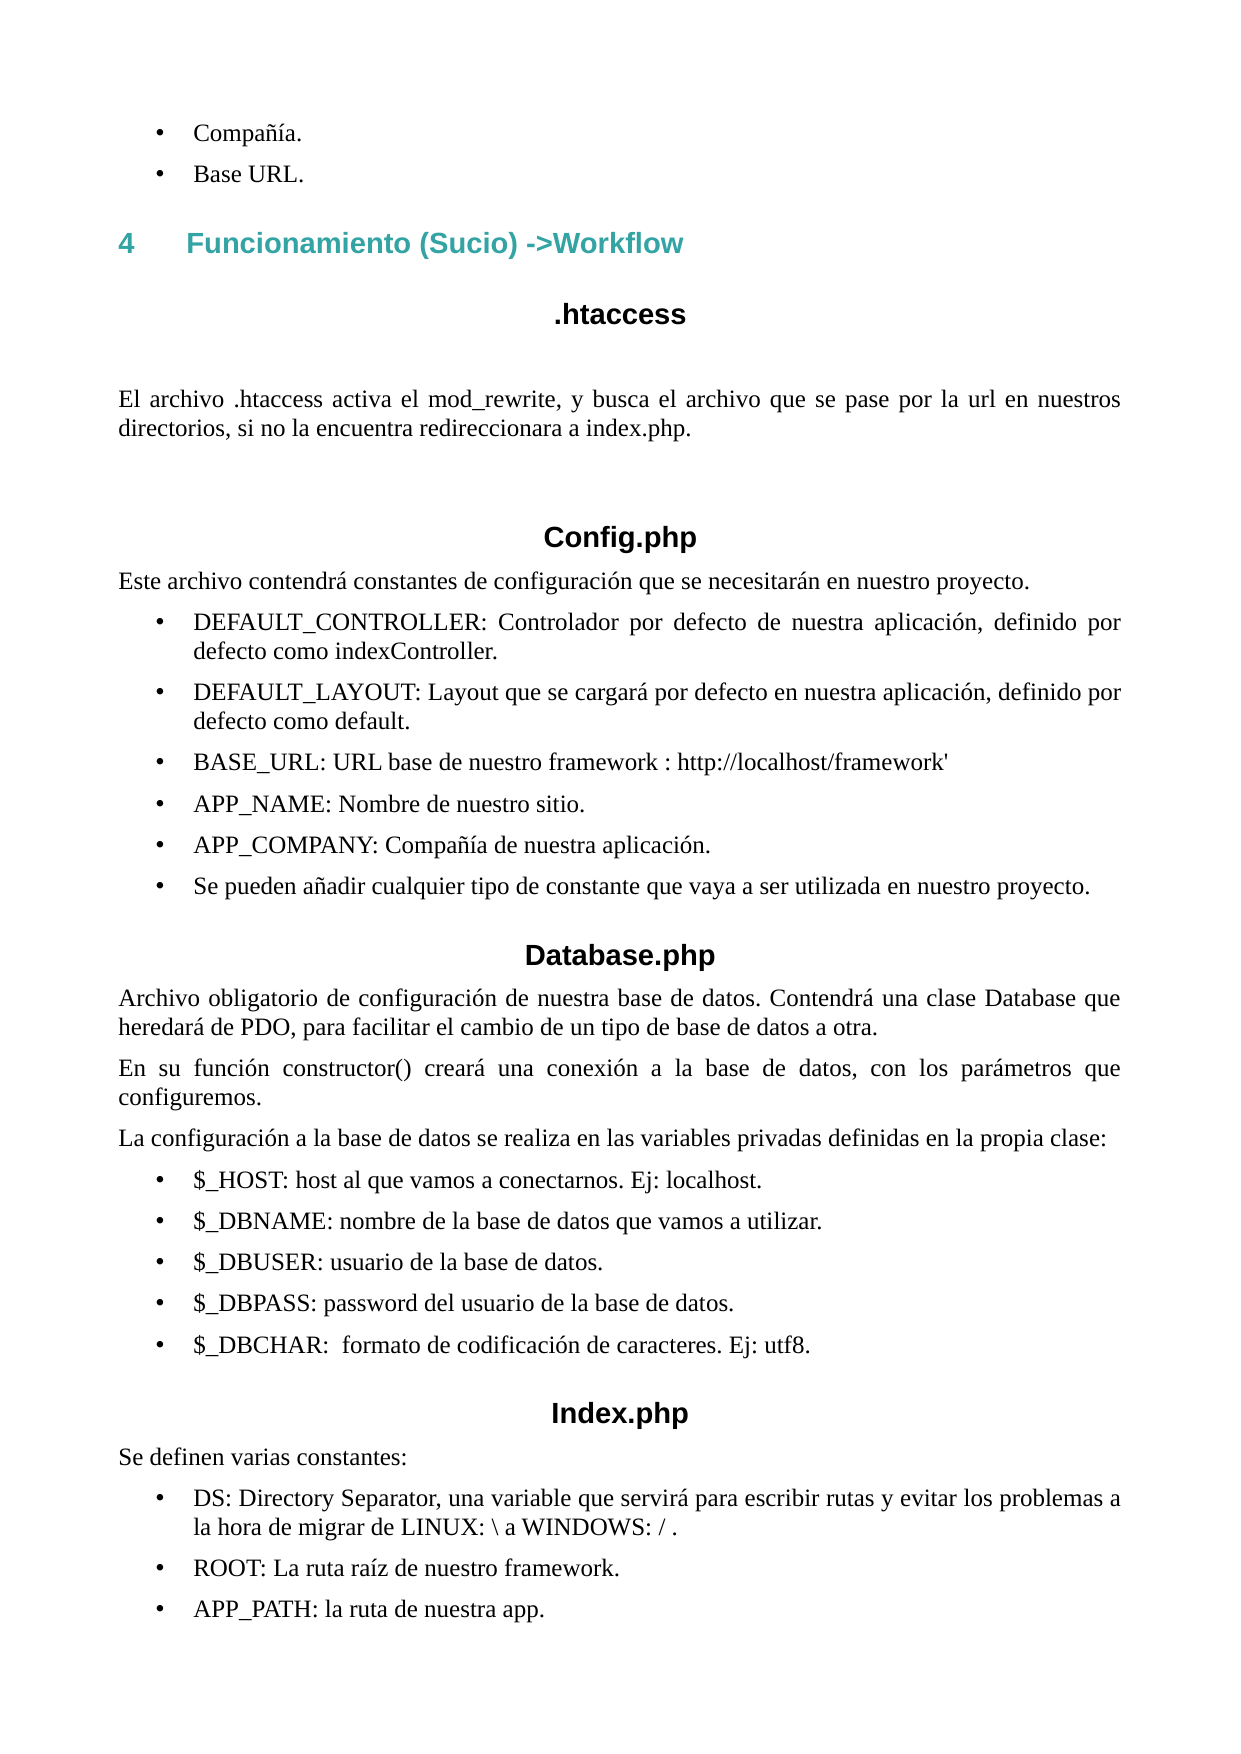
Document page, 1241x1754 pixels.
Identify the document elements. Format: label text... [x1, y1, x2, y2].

list DEFAULT_CONTROLLER: Controlador por defecto de nuestra aplicación, definido por defecto como indexController. [156, 607, 1122, 665]
list APP_COMPANY: Compañía de nuestra aplicación. [156, 830, 1122, 859]
list Se pueden añadir cualquier tipo de constante que vaya a ser utilizada en nuestro proyecto. [156, 871, 1122, 900]
list $_DBPASS: password del usuario de la base de datos. [156, 1288, 1122, 1317]
list $_DBUSER: usuario de la base de datos. [156, 1247, 1122, 1276]
list APP_PATH: la ruta de nuestra app. [156, 1594, 1122, 1623]
subtitle Database.php [118, 937, 1122, 971]
subtitle .htaccess [118, 297, 1122, 330]
list Compañía. [156, 118, 1122, 147]
list BASE_URL: URL base de nuestro framework : http://localhost/framework' [156, 747, 1122, 776]
text Archivo obligatorio de configuración de nuestra base de datos. Contendrá una clase Database que heredará de PDO, para facilitar el cambio de un tipo de base de datos a otra. [118, 983, 1122, 1041]
list APP_NAME: Nombre de nuestro sitio. [156, 789, 1122, 817]
list $_DBCHAR: formato de codificación de caracteres. Ej: utf8. [156, 1330, 1122, 1358]
list $_DBNAME: nombre de la base de datos que vamos a utilizar. [156, 1206, 1122, 1235]
subtitle Funcionamiento (Sucio) ->Workflow [118, 226, 1122, 259]
list Base URL. [156, 159, 1122, 188]
text La configuración a la base de datos se realiza en las variables privadas definidas en la propia clase: [118, 1123, 1122, 1152]
text En su función constructor() creará una conexión a la base de datos, con los parámetros que configuremos. [118, 1053, 1122, 1111]
list DEFAULT_LAYOUT: Layout que se cargará por defecto en nuestra aplicación, definido por defecto como default. [156, 677, 1122, 735]
subtitle Config.php [118, 520, 1122, 554]
subtitle Index.php [118, 1396, 1122, 1429]
text El archivo .htaccess activa el mod_rewrite, y busca el archivo que se pase por la url en nuestros directorios, si no la encuentra redireccionara a index.php. [118, 384, 1122, 441]
list $_HOST: host al que vamos a conectarnos. Ej: localhost. [156, 1165, 1122, 1193]
text Se definen varias constantes: [118, 1442, 1122, 1471]
list DS: Directory Separator, una variable que servirá para escribir rutas y evitar los problemas a la hora de migrar de LINUX: \ a WINDOWS: / . [156, 1483, 1122, 1541]
list ROOT: La ruta raíz de nuestro framework. [156, 1553, 1122, 1582]
text Este archivo contendrá constantes de configuración que se necesitarán en nuestro proyecto. [118, 566, 1122, 595]
